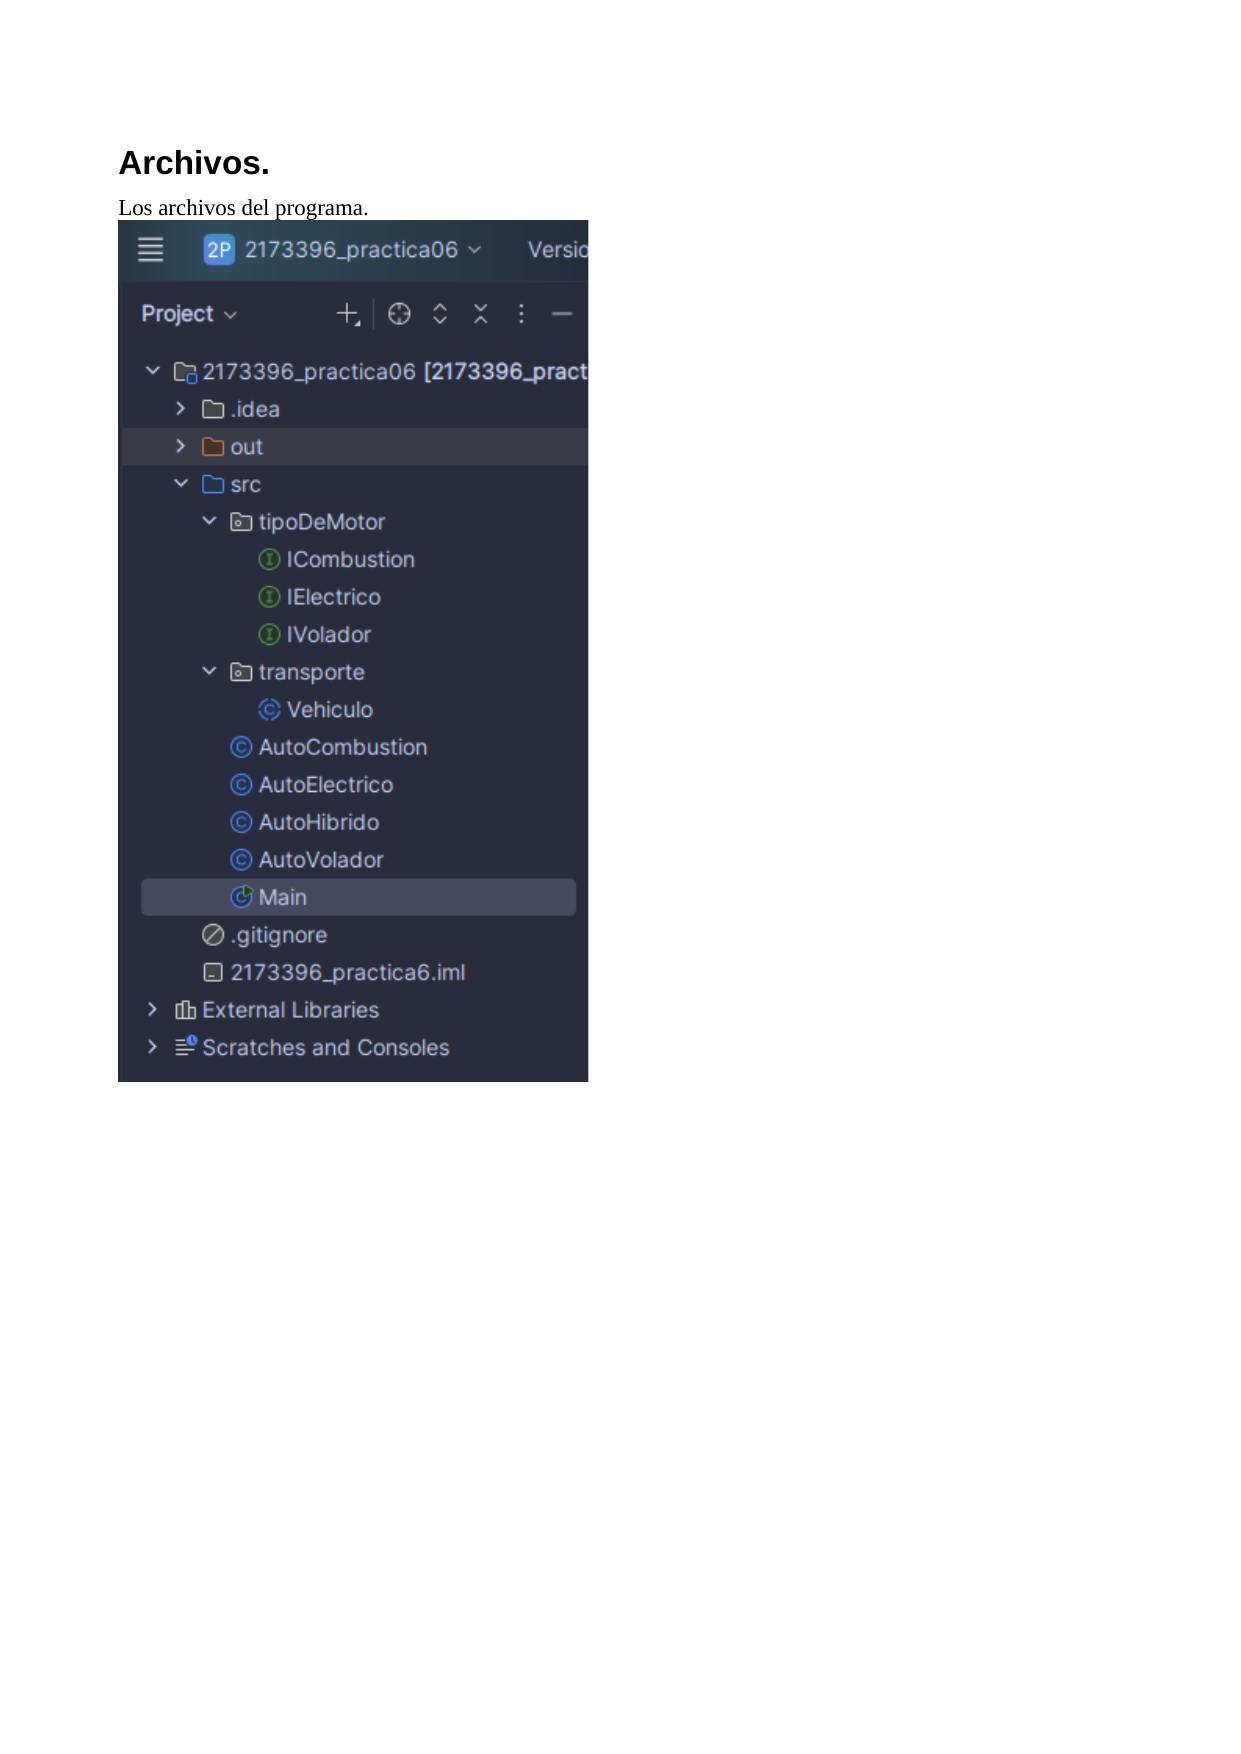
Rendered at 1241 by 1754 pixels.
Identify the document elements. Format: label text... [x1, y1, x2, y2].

picture [118, 220, 589, 1082]
text Los archivos del programa. [118, 194, 1122, 220]
subtitle Archivos. [118, 143, 1122, 182]
